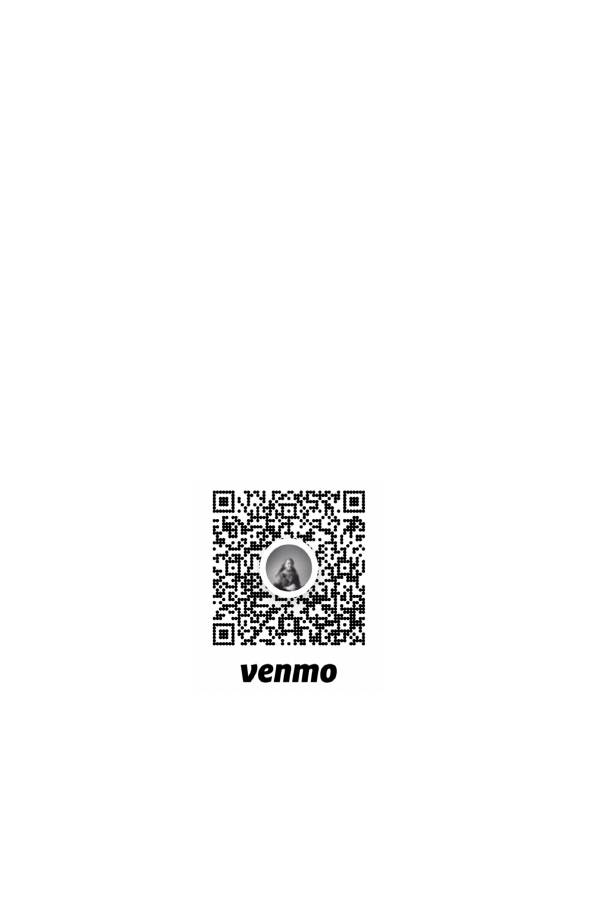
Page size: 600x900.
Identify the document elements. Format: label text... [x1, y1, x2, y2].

text Style: Espresso [37, 245, 562, 267]
text Montsinger Rewrite Journals are crafted from unique selections of leather and contain one premium interchangeable notebook. Slide it in or out of the elastic band to replace. [111, 336, 562, 426]
text #23 —— August 14, 2024 [37, 108, 562, 131]
text Width: 4.1 inches [37, 199, 562, 222]
text Crafted by Ross Montsinger [37, 154, 562, 177]
text More info can be found at: [37, 812, 562, 835]
text ——Montsinger Rewrite—— [37, 37, 562, 63]
text Notebook Size: B6 [37, 177, 562, 199]
picture [193, 479, 385, 692]
text Elastic: 2mm [37, 267, 562, 290]
text Height: 7 inches [37, 222, 562, 245]
